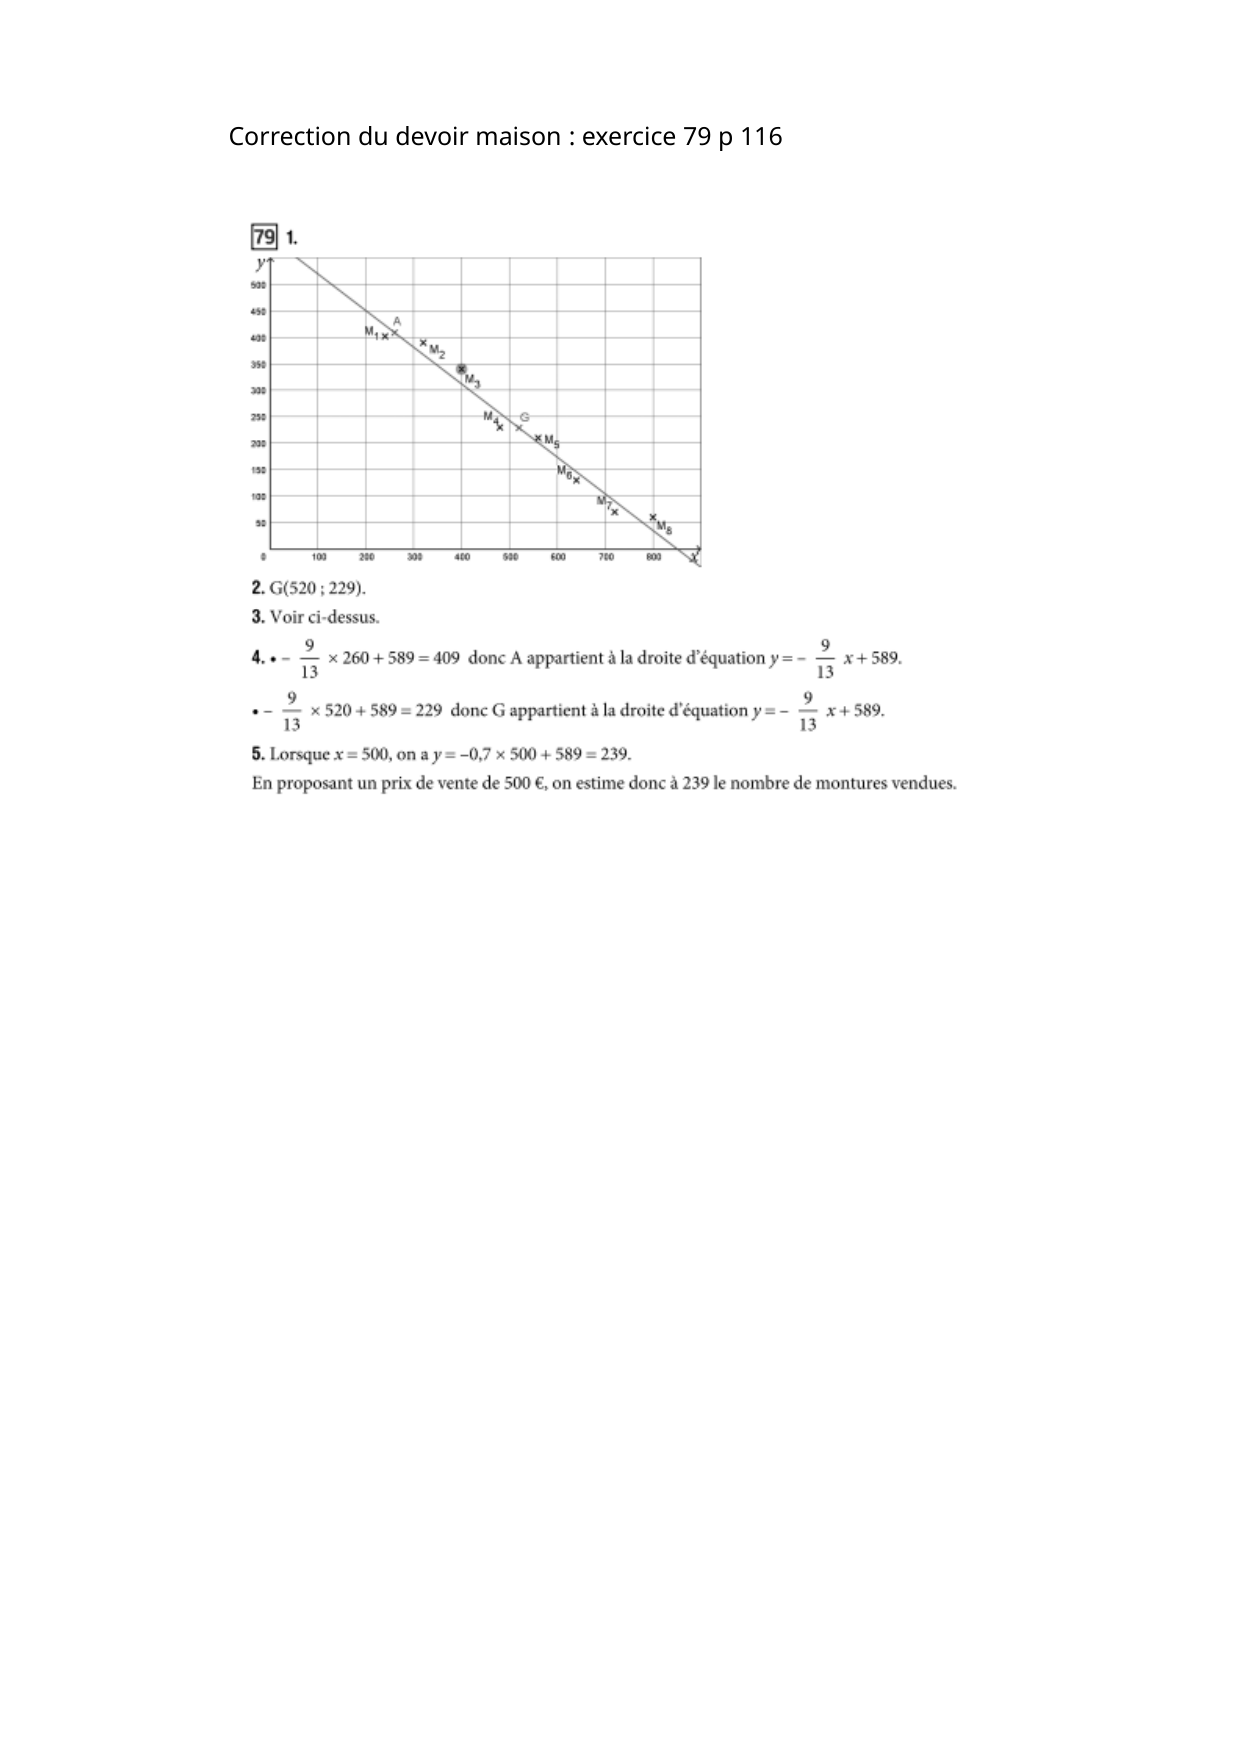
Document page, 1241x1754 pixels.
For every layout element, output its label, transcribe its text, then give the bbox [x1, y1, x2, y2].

text Correction du devoir maison : exercice 79 p 116 [118, 118, 1122, 152]
picture [234, 220, 1007, 802]
